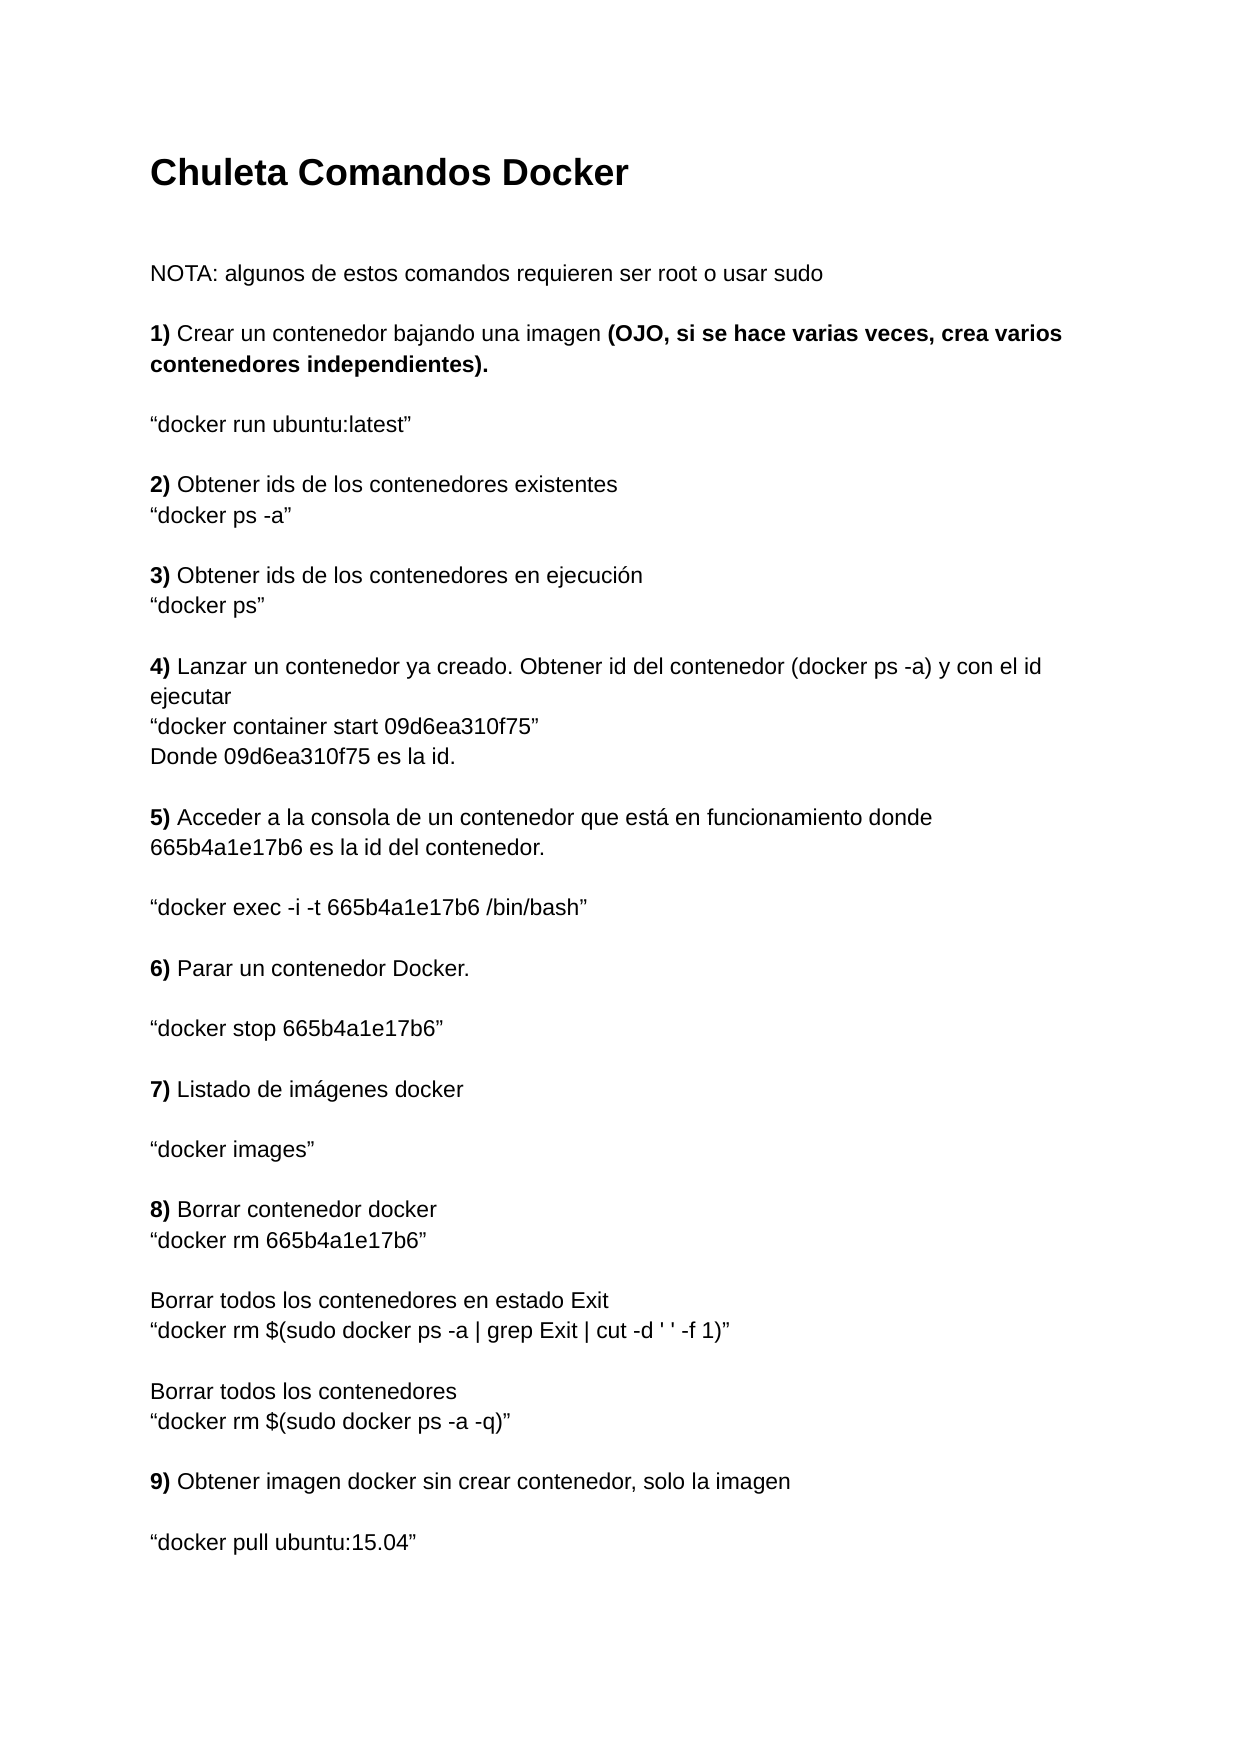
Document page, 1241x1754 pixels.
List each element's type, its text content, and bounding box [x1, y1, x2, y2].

text 3) Obtener ids de los contenedores en ejecución [150, 562, 1090, 588]
text “docker ps -a” [150, 502, 1090, 528]
text Borrar todos los contenedores en estado Exit [150, 1287, 1090, 1313]
text NOTA: algunos de estos comandos requieren ser root o usar sudo [150, 260, 1090, 286]
text 1) Crear un contenedor bajando una imagen (OJO, si se hace varias veces, crea varios contenedores independientes). [150, 320, 1090, 377]
text “docker rm $(sudo docker ps -a | grep Exit | cut -d ' ' -f 1)” [150, 1317, 1090, 1344]
text “docker rm 665b4a1e17b6” [150, 1227, 1090, 1253]
text 2) Obtener ids de los contenedores existentes [150, 471, 1090, 498]
text “docker rm $(sudo docker ps -a -q)” [150, 1408, 1090, 1434]
text Chuleta Comandos Docker [150, 150, 1090, 193]
text “docker exec -i -t 665b4a1e17b6 /bin/bash” [150, 894, 1090, 921]
text “docker stop 665b4a1e17b6” [150, 1015, 1090, 1042]
text 8) Borrar contenedor docker [150, 1196, 1090, 1223]
text “docker run ubuntu:latest” [150, 411, 1090, 437]
text “docker images” [150, 1136, 1090, 1162]
text 9) Obtener imagen docker sin crear contenedor, solo la imagen [150, 1468, 1090, 1495]
text Borrar todos los contenedores [150, 1378, 1090, 1404]
text “docker ps” [150, 592, 1090, 619]
text 4) Lanzar un contenedor ya creado. Obtener id del contenedor (docker ps -a) y con el id ejecutar [150, 653, 1090, 709]
text 7) Listado de imágenes docker [150, 1076, 1090, 1102]
text 5) Acceder a la consola de un contenedor que está en funcionamiento donde 665b4a1e17b6 es la id del contenedor. [150, 804, 1090, 860]
text “docker container start 09d6ea310f75” [150, 713, 1090, 739]
text “docker pull ubuntu:15.04” [150, 1529, 1090, 1555]
text Donde 09d6ea310f75 es la id. [150, 743, 1090, 770]
text 6) Parar un contenedor Docker. [150, 955, 1090, 981]
